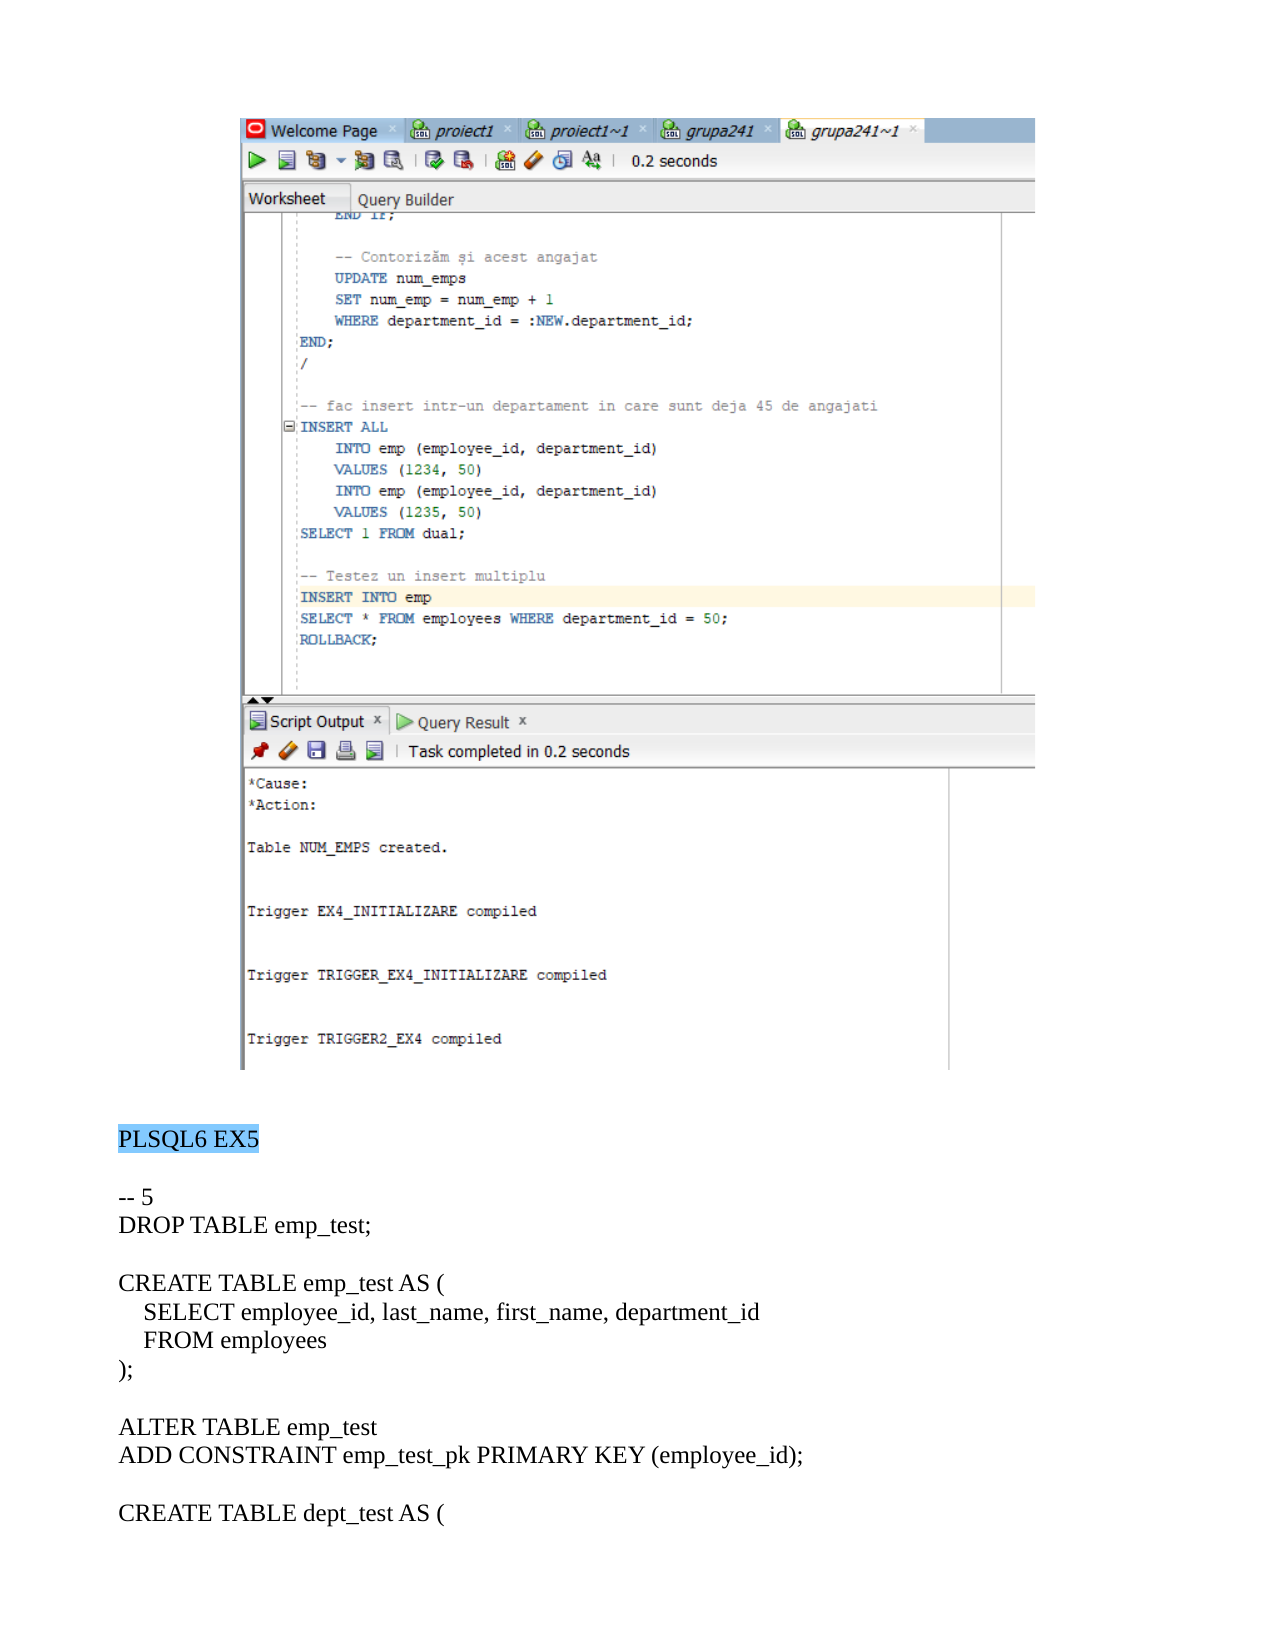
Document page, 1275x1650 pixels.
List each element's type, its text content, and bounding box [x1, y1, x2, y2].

text CREATE TABLE dept_test AS ( [118, 1498, 1157, 1527]
text FROM employees [118, 1326, 1157, 1354]
text ALTER TABLE emp_test [118, 1412, 1157, 1441]
text SELECT employee_id, last_name, first_name, department_id [118, 1297, 1157, 1326]
text DROP TABLE emp_test; [118, 1211, 1157, 1239]
text ); [118, 1354, 1157, 1383]
text PLSQL6 EX5 [118, 1124, 1157, 1153]
text -- 5 [118, 1182, 1157, 1211]
text ADD CONSTRAINT emp_test_pk PRIMARY KEY (employee_id); [118, 1441, 1157, 1469]
text CREATE TABLE emp_test AS ( [118, 1268, 1157, 1297]
